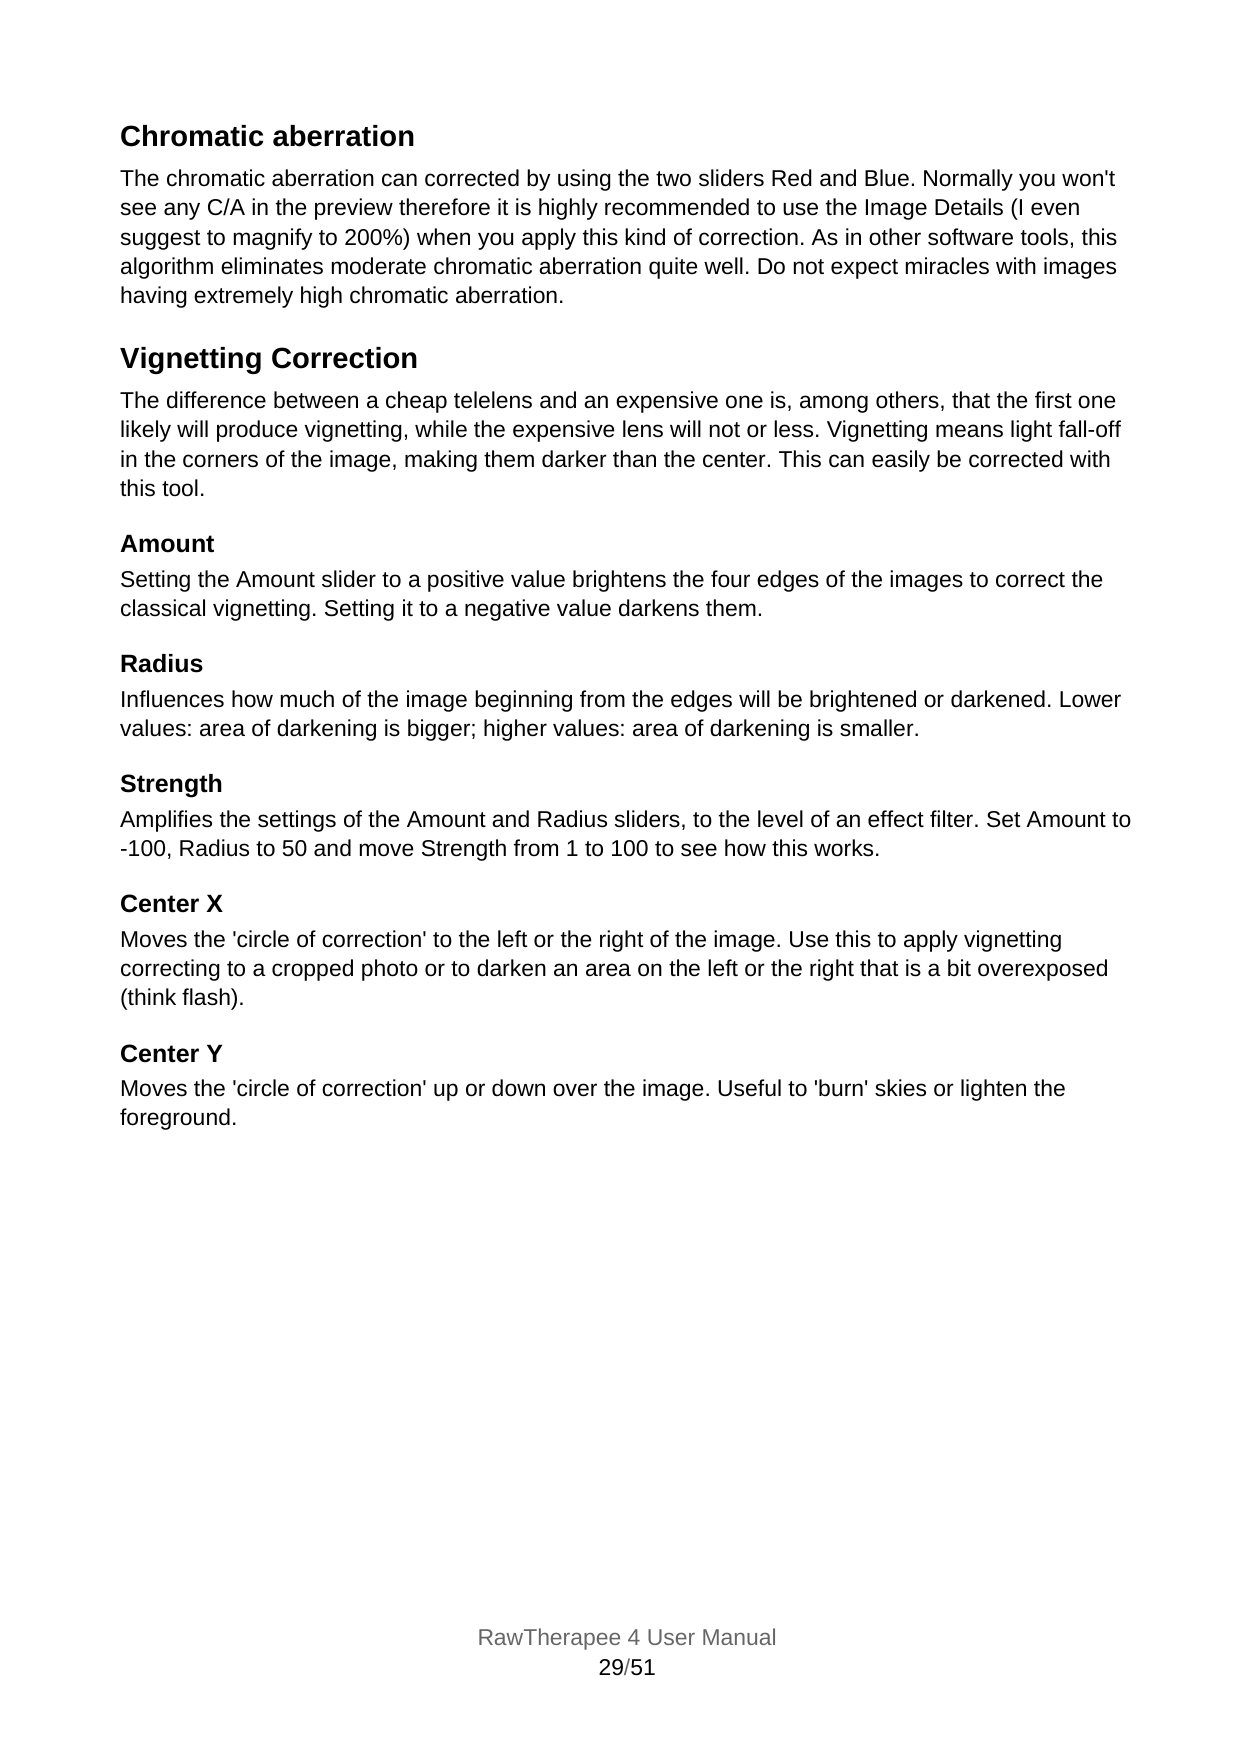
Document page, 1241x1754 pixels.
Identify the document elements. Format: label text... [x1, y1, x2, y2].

subtitle Strength [120, 770, 1134, 798]
text Amplifies the settings of the Amount and Radius sliders, to the level of an effect filter. Set Amount to -100, Radius to 50 and move Strength from 1 to 100 to see how this works. [120, 806, 1134, 861]
subtitle Radius [120, 650, 1134, 678]
text Moves the 'circle of correction' up or down over the image. Useful to 'burn' skies or lighten the foreground. [120, 1076, 1134, 1131]
subtitle Chromatic aberration [120, 120, 1134, 153]
text The chromatic aberration can corrected by using the two sliders Red and Blue. Normally you won't see any C/A in the preview therefore it is highly recommended to use the Image Details (I even suggest to magnify to 200%) when you apply this kind of correction. As in other software tools, this algorithm eliminates moderate chromatic aberration quite well. Do not expect miracles with images having extremely high chromatic aberration. [120, 166, 1134, 309]
text Setting the Amount slider to a positive value brightens the four edges of the images to correct the classical vignetting. Setting it to a negative value darkens them. [120, 566, 1134, 621]
subtitle Center X [120, 890, 1134, 918]
subtitle Vignetting Correction [120, 342, 1134, 374]
text Influences how much of the image beginning from the edges will be brightened or darkened. Lower values: area of darkening is bigger; higher values: area of darkening is smaller. [120, 686, 1134, 741]
text Moves the 'circle of correction' to the left or the right of the image. Use this to apply vignetting correcting to a cropped photo or to darken an area on the left or the right that is a bit overexposed (think flash). [120, 926, 1134, 1011]
subtitle Amount [120, 530, 1134, 558]
subtitle Center Y [120, 1039, 1134, 1067]
text The difference between a cheap telelens and an expensive one is, among others, that the first one likely will produce vignetting, while the expensive lens will not or less. Vignetting means light fall-off in the corners of the image, making them darker than the center. This can easily be corrected with this tool. [120, 387, 1134, 501]
